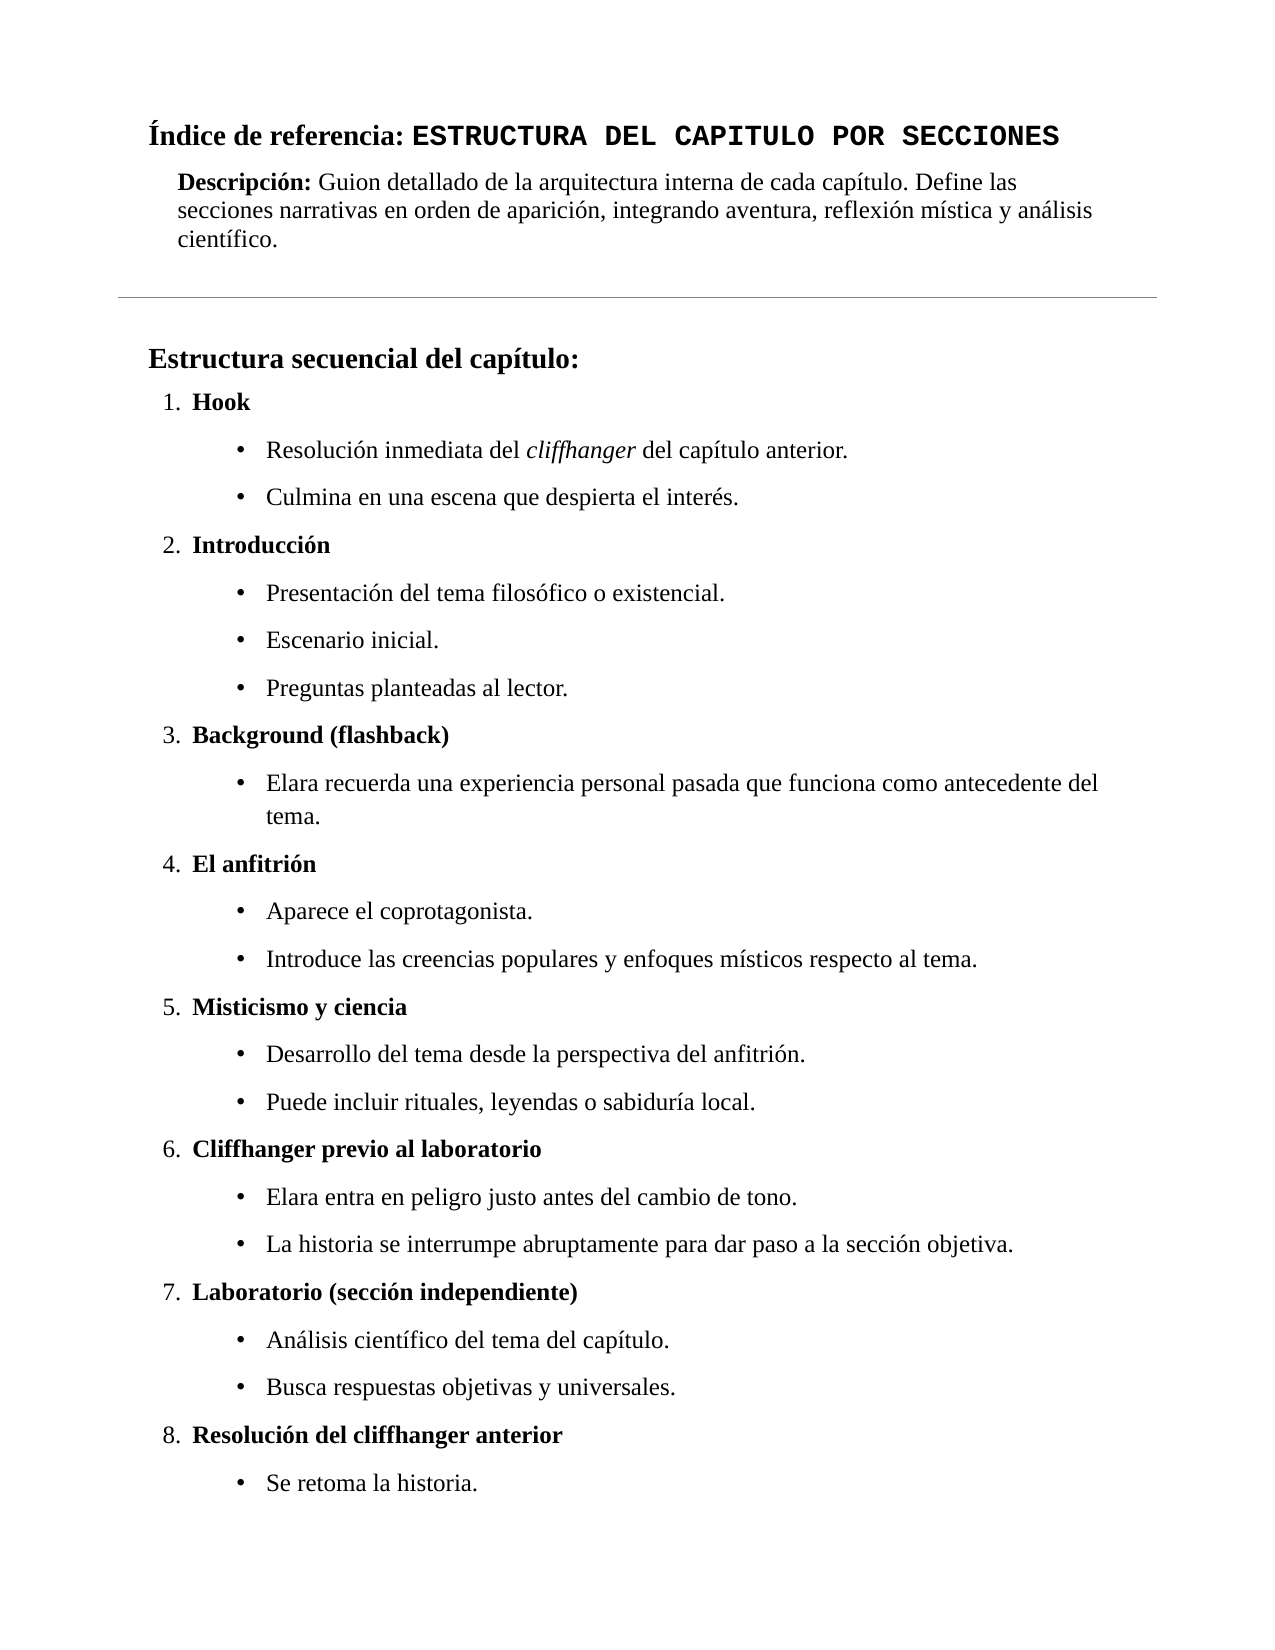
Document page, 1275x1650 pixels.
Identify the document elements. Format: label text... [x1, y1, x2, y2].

list Presentación del tema filosófico o existencial. [236, 578, 1157, 606]
list Laboratorio (sección independiente) [162, 1277, 1157, 1306]
subtitle 🔹 Estructura secuencial del capítulo: [118, 341, 1157, 375]
list Se retoma la historia. [236, 1468, 1157, 1496]
list Resolución inmediata del cliffhanger del capítulo anterior. [236, 435, 1157, 464]
list Análisis científico del tema del capítulo. [236, 1325, 1157, 1353]
list Introduce las creencias populares y enfoques místicos respecto al tema. [236, 944, 1157, 973]
list Elara recuerda una experiencia personal pasada que funciona como antecedente del tema. [236, 768, 1157, 830]
list Cliffhanger previo al laboratorio [162, 1134, 1157, 1163]
list Preguntas planteadas al lector. [236, 673, 1157, 702]
list Busca respuestas objetivas y universales. [236, 1372, 1157, 1401]
subtitle 🧩 Índice de referencia: ESTRUCTURA DEL CAPITULO POR SECCIONES [118, 118, 1157, 154]
list Hook [162, 387, 1157, 416]
list Misticismo y ciencia [162, 992, 1157, 1020]
list Introducción [162, 530, 1157, 559]
text Descripción: Guion detallado de la arquitectura interna de cada capítulo. Define las secciones narrativas en orden de aparición, integrando aventura, reflexión mística y análisis científico. [177, 167, 1098, 253]
list Elara entra en peligro justo antes del cambio de tono. [236, 1182, 1157, 1211]
list El anfitrión [162, 849, 1157, 877]
list Background (flashback) [162, 721, 1157, 749]
list La historia se interrumpe abruptamente para dar paso a la sección objetiva. [236, 1229, 1157, 1258]
list Aparece el coprotagonista. [236, 896, 1157, 925]
list Desarrollo del tema desde la perspectiva del anfitrión. [236, 1039, 1157, 1068]
list Culmina en una escena que despierta el interés. [236, 482, 1157, 511]
list Resolución del cliffhanger anterior [162, 1420, 1157, 1449]
list Escenario inicial. [236, 625, 1157, 654]
list Puede incluir rituales, leyendas o sabiduría local. [236, 1087, 1157, 1116]
